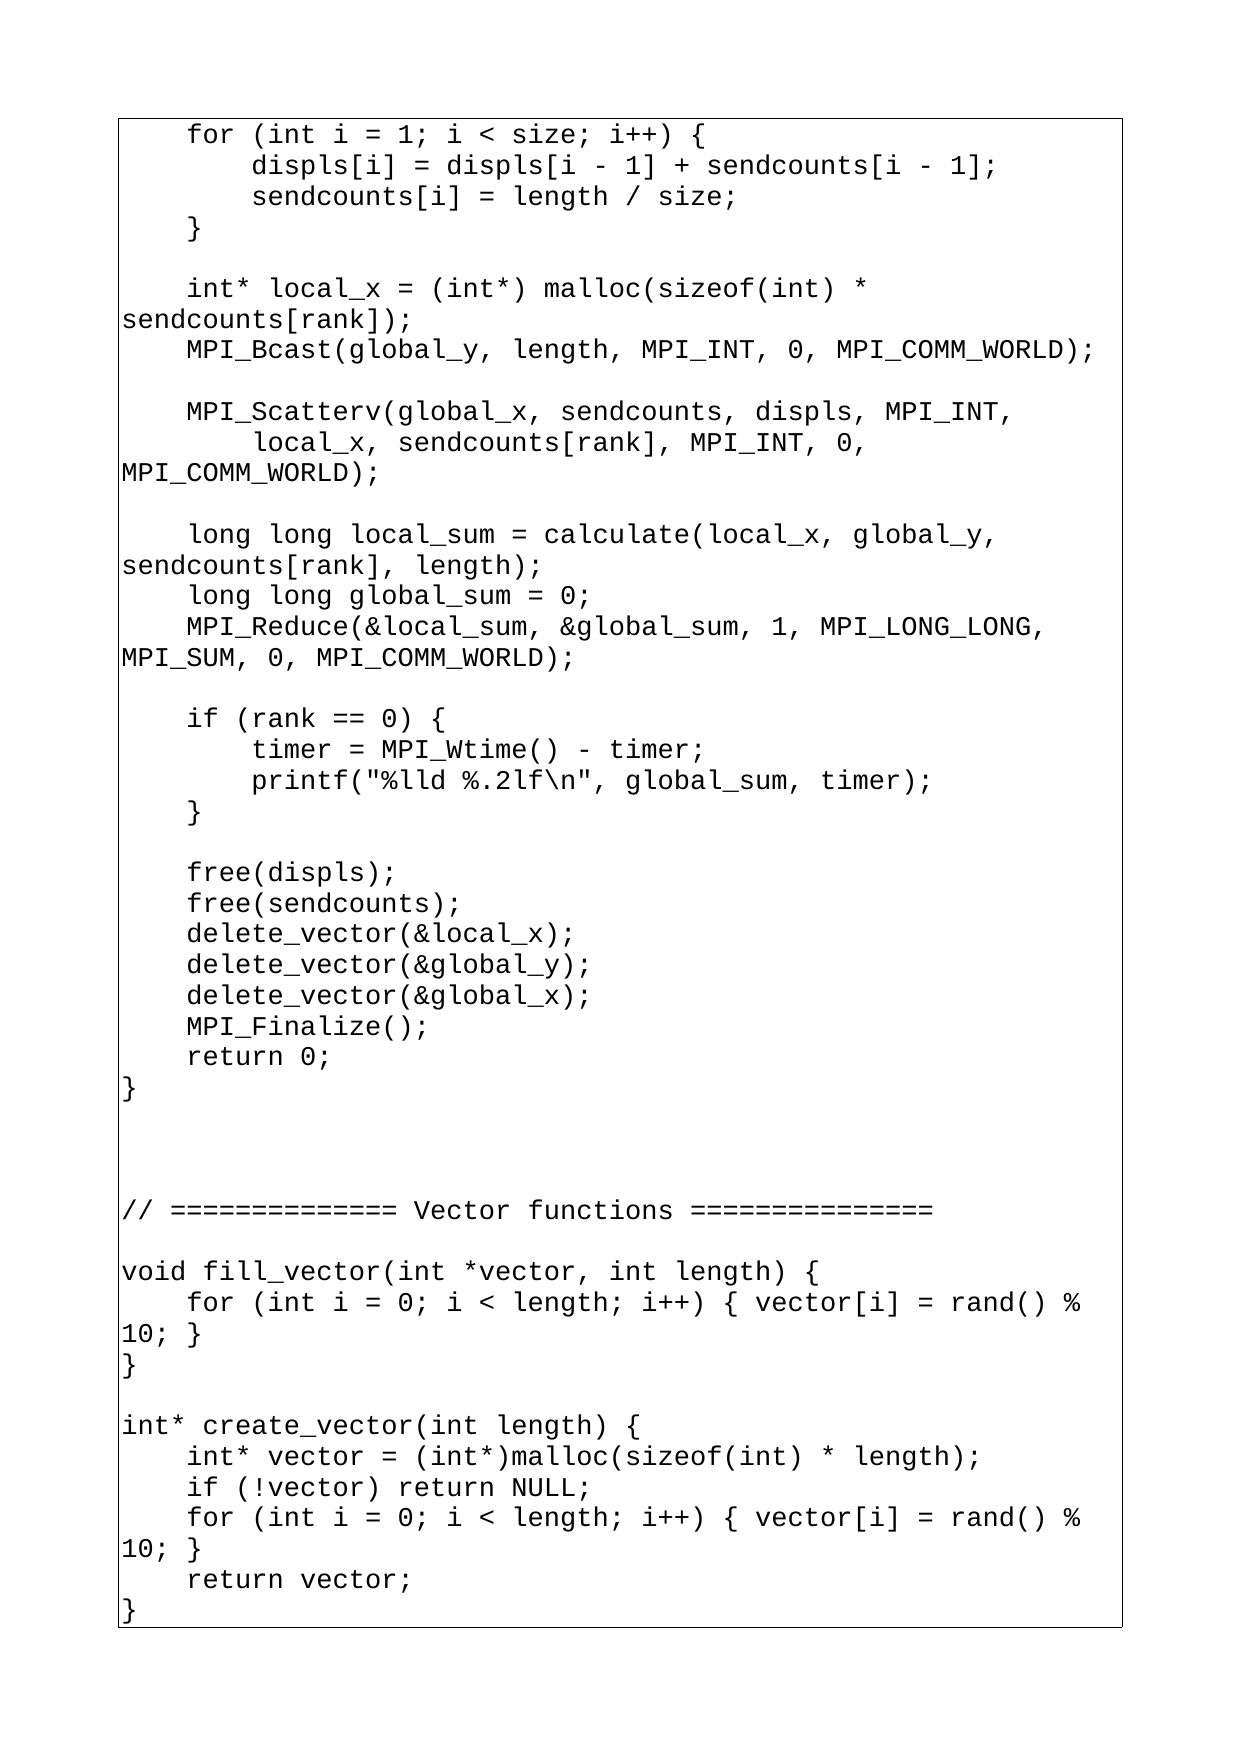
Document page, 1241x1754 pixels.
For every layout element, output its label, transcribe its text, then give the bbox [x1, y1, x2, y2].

text return vector; [119, 1562, 1122, 1593]
text printf("%lld %.2lf\n", global_sum, timer); [119, 763, 1122, 794]
text local_x, sendcounts[rank], MPI_INT, 0, MPI_COMM_WORLD); [119, 425, 1122, 490]
text delete_vector(&local_x); [119, 917, 1122, 948]
text if (!vector) return NULL; [119, 1470, 1122, 1501]
text } [119, 1593, 1122, 1627]
text for (int i = 0; i < length; i++) { vector[i] = rand() % 10; } [119, 1501, 1122, 1562]
text int* create_vector(int length) { [119, 1409, 1122, 1439]
text MPI_Scatterv(global_x, sendcounts, displs, MPI_INT, [119, 395, 1122, 425]
text long long global_sum = 0; [119, 579, 1122, 610]
text MPI_Finalize(); [119, 1009, 1122, 1040]
text delete_vector(&global_y); [119, 948, 1122, 978]
text delete_vector(&global_x); [119, 978, 1122, 1009]
text if (rank == 0) { [119, 702, 1122, 733]
text free(displs); [119, 856, 1122, 886]
text displs[i] = displs[i - 1] + sendcounts[i - 1]; [119, 149, 1122, 179]
text MPI_Reduce(&local_sum, &global_sum, 1, MPI_LONG_LONG, MPI_SUM, 0, MPI_COMM_WORLD); [119, 610, 1122, 674]
text for (int i = 0; i < length; i++) { vector[i] = rand() % 10; } [119, 1286, 1122, 1347]
text free(sendcounts); [119, 886, 1122, 917]
text sendcounts[i] = length / size; [119, 179, 1122, 210]
text int* local_x = (int*) malloc(sizeof(int) * sendcounts[rank]); [119, 272, 1122, 333]
text long long local_sum = calculate(local_x, global_y, sendcounts[rank], length); [119, 518, 1122, 579]
text int* vector = (int*)malloc(sizeof(int) * length); [119, 1439, 1122, 1470]
text } [119, 794, 1122, 828]
text } [119, 210, 1122, 244]
text MPI_Bcast(global_y, length, MPI_INT, 0, MPI_COMM_WORLD); [119, 333, 1122, 367]
text return 0; [119, 1040, 1122, 1071]
text // ============== Vector functions =============== [119, 1194, 1122, 1227]
text } [119, 1347, 1122, 1381]
text } [119, 1071, 1122, 1104]
text for (int i = 1; i < size; i++) { [119, 119, 1122, 149]
text timer = MPI_Wtime() - timer; [119, 733, 1122, 763]
text void fill_vector(int *vector, int length) { [119, 1255, 1122, 1286]
